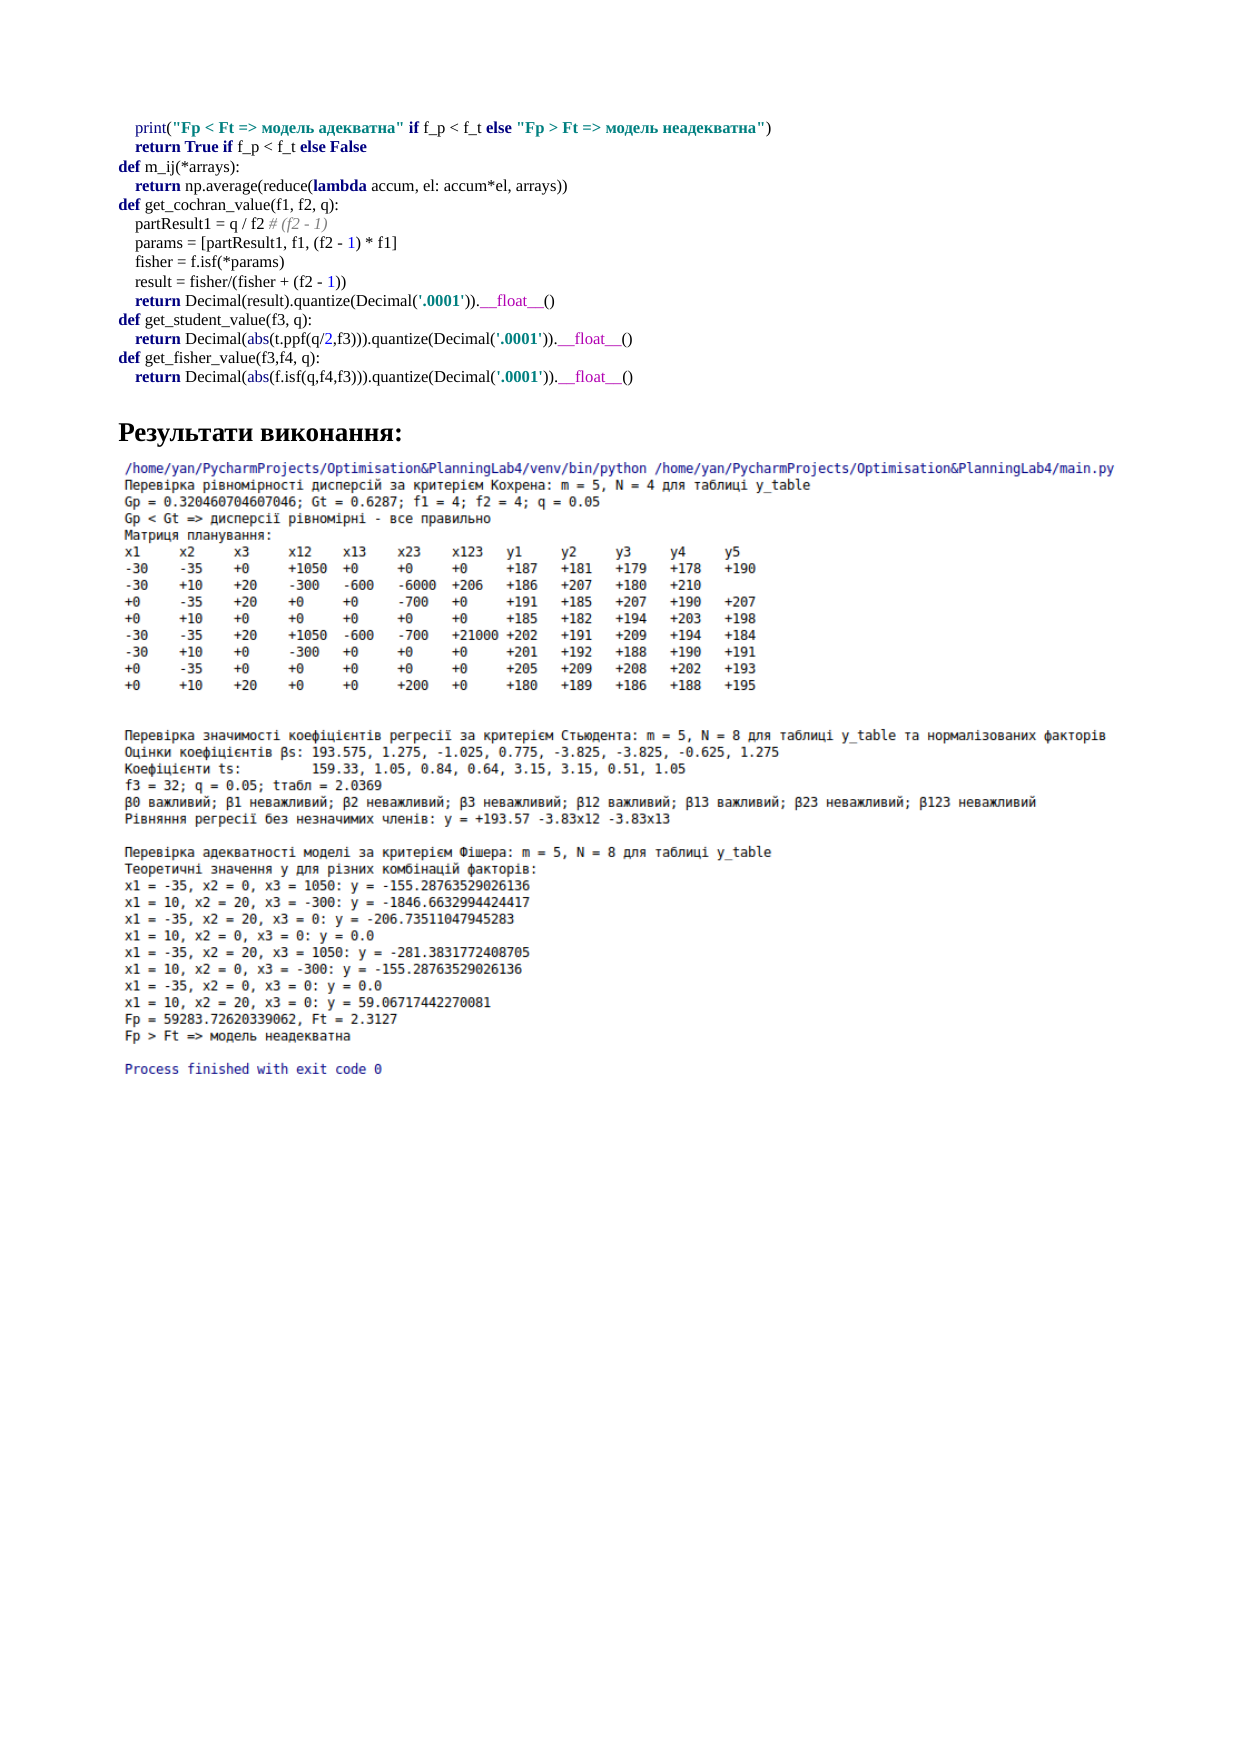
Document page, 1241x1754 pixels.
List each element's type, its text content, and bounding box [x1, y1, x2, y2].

text Результати виконання: [118, 416, 1122, 447]
text return np.average(reduce(lambda accum, el: accum*el, arrays)) [118, 176, 1122, 195]
picture [118, 462, 1123, 1084]
text return Decimal(abs(f.isf(q,f4,f3))).quantize(Decimal('.0001')).__float__() [118, 367, 1122, 386]
text return Decimal(abs(t.ppf(q/2,f3))).quantize(Decimal('.0001')).__float__() [118, 329, 1122, 348]
text fisher = f.isf(*params) [118, 252, 1122, 271]
text params = [partResult1, f1, (f2 - 1) * f1] [118, 233, 1122, 252]
text print("Fp < Ft => модель адекватна" if f_p < f_t else "Fp > Ft => модель неадекватна") [118, 118, 1122, 137]
text return True if f_p < f_t else False [118, 137, 1122, 156]
text partResult1 = q / f2 # (f2 - 1) [118, 214, 1122, 233]
text result = fisher/(fisher + (f2 - 1)) [118, 271, 1122, 291]
text def m_ij(*arrays): [118, 156, 1122, 176]
text def get_cochran_value(f1, f2, q): [118, 195, 1122, 214]
text def get_student_value(f3, q): [118, 310, 1122, 329]
text def get_fisher_value(f3,f4, q): [118, 348, 1122, 367]
text return Decimal(result).quantize(Decimal('.0001')).__float__() [118, 291, 1122, 310]
